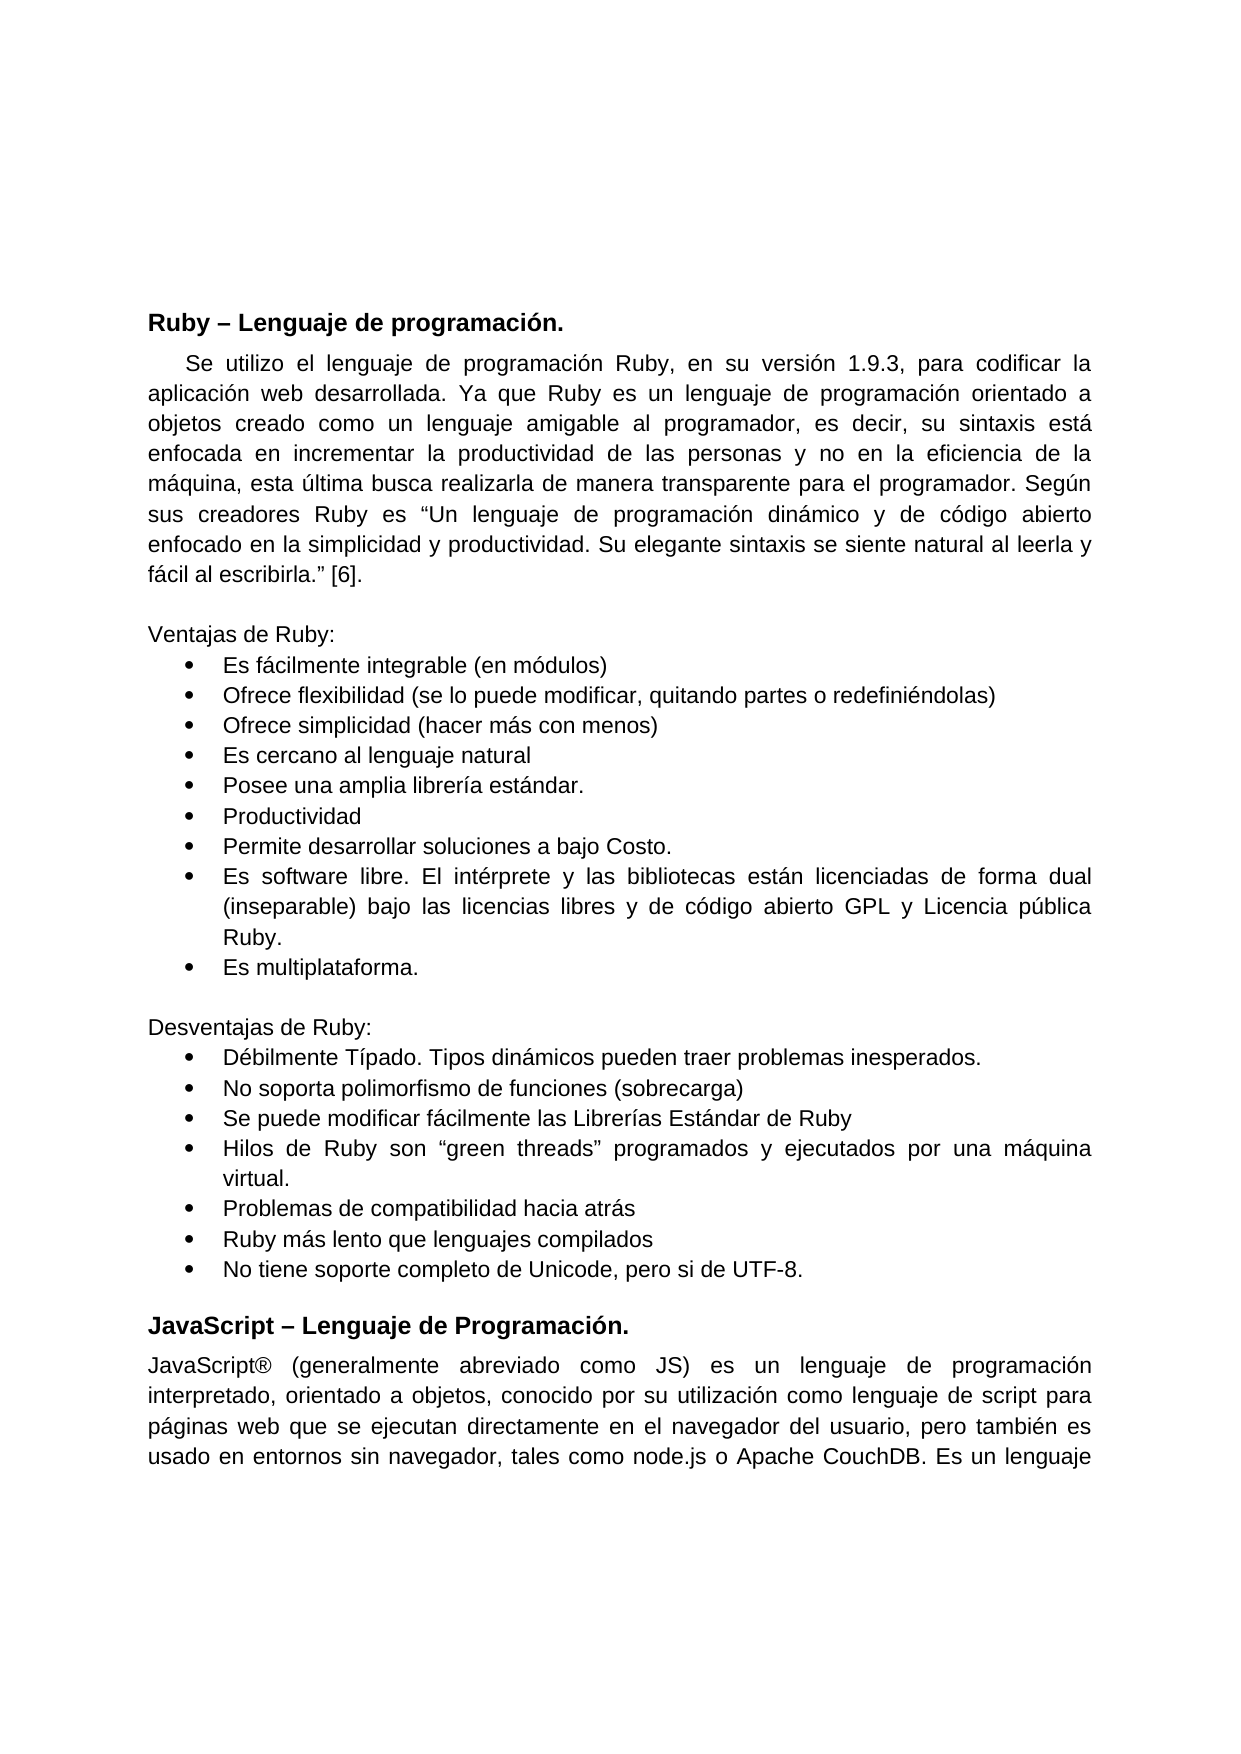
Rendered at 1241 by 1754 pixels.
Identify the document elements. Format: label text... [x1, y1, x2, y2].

subtitle JavaScript – Lenguaje de Programación. [148, 1311, 1093, 1340]
list Es software libre. El intérprete y las bibliotecas están licenciadas de forma dual (inseparable) bajo las licencias libres y de código abierto GPL y Licencia pública Ruby. [185, 863, 1093, 950]
list Ofrece simplicidad (hacer más con menos) [185, 712, 1093, 738]
list Ruby más lento que lenguajes compilados [185, 1226, 1093, 1252]
list Productividad [185, 803, 1093, 829]
list Es cercano al lenguaje natural [185, 742, 1093, 769]
list Hilos de Ruby son “green threads” programados y ejecutados por una máquina virtual. [185, 1135, 1093, 1192]
text Ventajas de Ruby: [148, 621, 1093, 648]
text JavaScript® (generalmente abreviado como JS) es un lenguaje de programación interpretado, orientado a objetos, conocido por su utilización como lenguaje de script para páginas web que se ejecutan directamente en el navegador del usuario, pero también es usado en entornos sin navegador, tales como node.js o Apache CouchDB. Es un lenguaje [148, 1352, 1093, 1469]
list Posee una amplia librería estándar. [185, 772, 1093, 799]
subtitle Ruby – Lenguaje de programación. [148, 308, 1093, 337]
list No soporta polimorfismo de funciones (sobrecarga) [185, 1074, 1093, 1101]
text Se utilizo el lenguaje de programación Ruby, en su versión 1.9.3, para codificar la aplicación web desarrollada. Ya que Ruby es un lenguaje de programación orientado a objetos creado como un lenguaje amigable al programador, es decir, su sintaxis está enfocada en incrementar la productividad de las personas y no en la eficiencia de la máquina, esta última busca realizarla de manera transparente para el programador. Según sus creadores Ruby es “Un lenguaje de programación dinámico y de código abierto enfocado en la simplicidad y productividad. Su elegante sintaxis se siente natural al leerla y fácil al escribirla.” [6]. [148, 349, 1093, 587]
list Se puede modificar fácilmente las Librerías Estándar de Ruby [185, 1105, 1093, 1131]
list Ofrece flexibilidad (se lo puede modificar, quitando partes o redefiniéndolas) [185, 682, 1093, 708]
list Débilmente Típado. Tipos dinámicos pueden traer problemas inesperados. [185, 1044, 1093, 1071]
list Problemas de compatibilidad hacia atrás [185, 1195, 1093, 1222]
list Permite desarrollar soluciones a bajo Costo. [185, 833, 1093, 859]
text Desventajas de Ruby: [148, 1014, 1093, 1041]
list No tiene soporte completo de Unicode, pero si de UTF-8. [185, 1256, 1093, 1282]
list Es multiplataforma. [185, 954, 1093, 980]
list Es fácilmente integrable (en módulos) [185, 652, 1093, 678]
